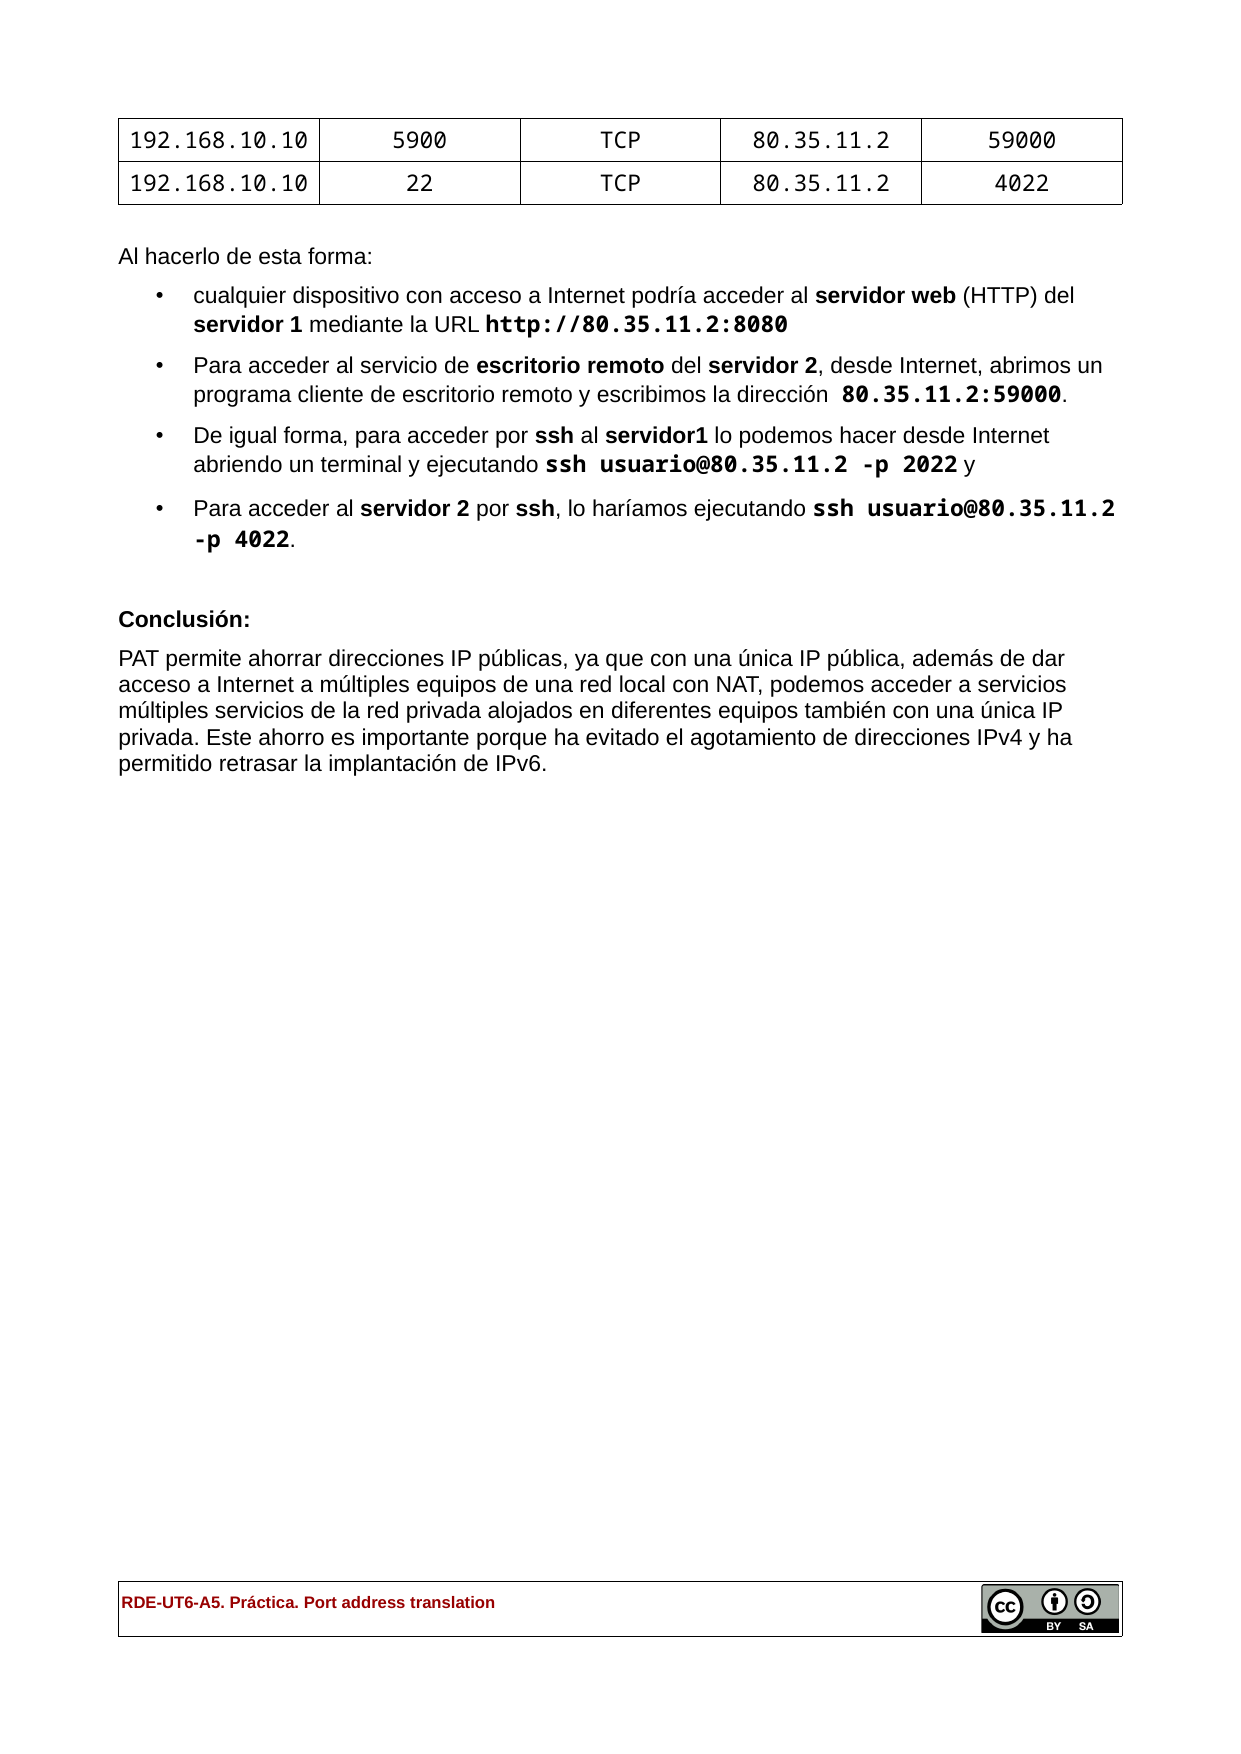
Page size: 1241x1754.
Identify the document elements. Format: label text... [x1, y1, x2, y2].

table_cell TCP [521, 162, 720, 204]
list Para acceder al servidor 2 por ssh, lo haríamos ejecutando ssh usuario@80.35.11.2 -p 4022. [156, 492, 1122, 554]
list cualquier dispositivo con acceso a Internet podría acceder al servidor web (HTTP) del servidor 1 mediante la URL http://80.35.11.2:8080 [156, 282, 1122, 339]
table_cell 22 [320, 162, 520, 204]
table_cell TCP [521, 119, 720, 161]
table_cell 192.168.10.10 [119, 119, 319, 161]
text Conclusión: [118, 606, 1122, 632]
table_cell 80.35.11.2 [721, 119, 921, 161]
table_cell 192.168.10.10 [119, 162, 319, 204]
table_cell 5900 [320, 119, 520, 161]
table_cell 80.35.11.2 [721, 162, 921, 204]
text PAT permite ahorrar direcciones IP públicas, ya que con una única IP pública, además de dar acceso a Internet a múltiples equipos de una red local con NAT, podemos acceder a servicios múltiples servicios de la red privada alojados en diferentes equipos también con una única IP privada. Este ahorro es importante porque ha evitado el agotamiento de direcciones IPv4 y ha permitido retrasar la implantación de IPv6. [118, 644, 1122, 776]
table_cell 59000 [922, 119, 1122, 161]
list Para acceder al servicio de escritorio remoto del servidor 2, desde Internet, abrimos un programa cliente de escritorio remoto y escribimos la dirección 80.35.11.2:59000. [156, 352, 1122, 409]
picture [981, 1584, 1119, 1633]
list De igual forma, para acceder por ssh al servidor1 lo podemos hacer desde Internet abriendo un terminal y ejecutando ssh usuario@80.35.11.2 -p 2022 y [156, 422, 1122, 479]
table_cell 4022 [922, 162, 1122, 204]
text Al hacerlo de esta forma: [118, 243, 1122, 269]
